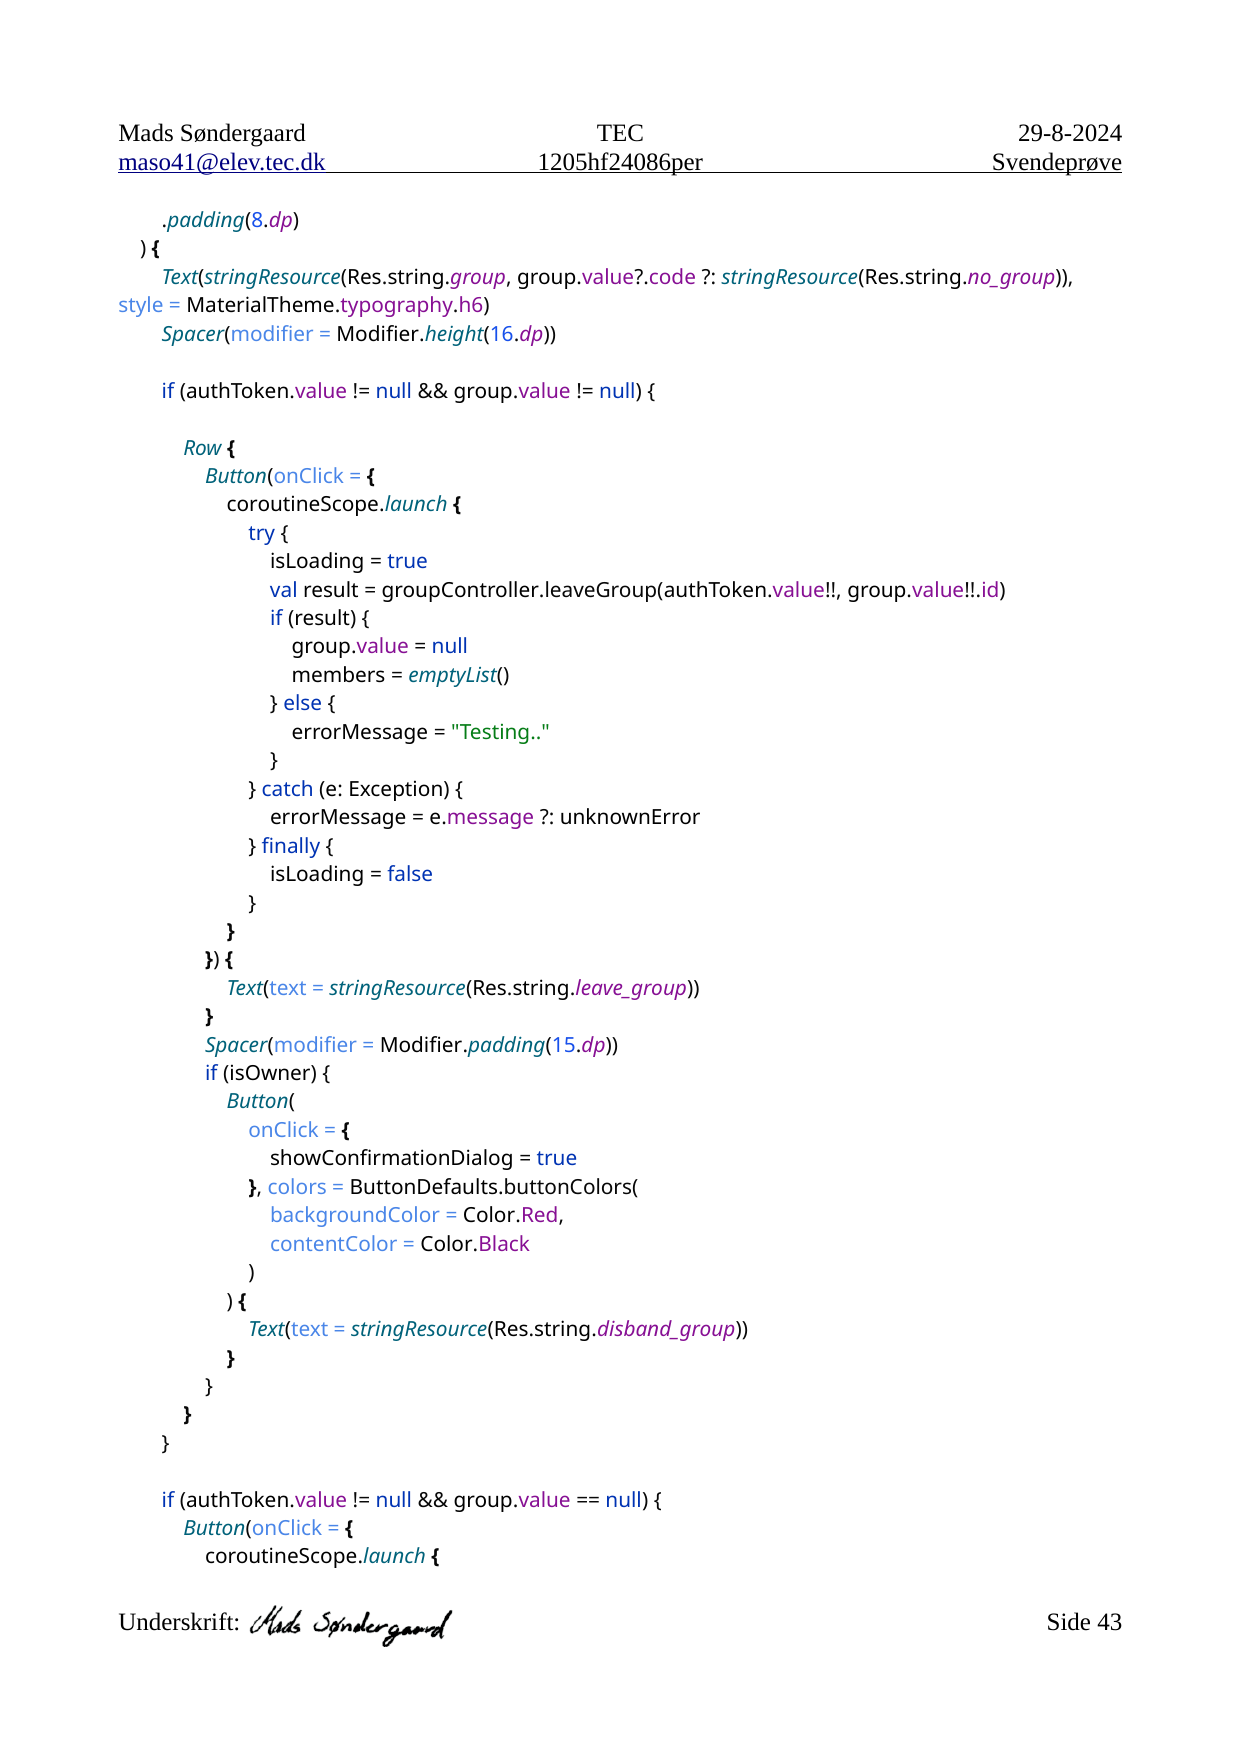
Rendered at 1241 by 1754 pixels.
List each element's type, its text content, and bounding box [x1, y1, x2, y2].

text .padding(8.dp) ) { Text(stringResource(Res.string.group, group.value?.code ?: stringResource(Res.string.no_group)), style = MaterialTheme.typography.h6) Spacer(modifier = Modifier.height(16.dp)) if (authToken.value != null && group.value != null) { Row { Button(onClick = { coroutineScope.launch { try { isLoading = true val result = groupController.leaveGroup(authToken.value!!, group.value!!.id) if (result) { group.value = null members = emptyList() } else { errorMessage = "Testing.." } } catch (e: Exception) { errorMessage = e.message ?: unknownError } finally { isLoading = false } } }) { Text(text = stringResource(Res.string.leave_group)) } Spacer(modifier = Modifier.padding(15.dp)) if (isOwner) { Button( onClick = { showConfirmationDialog = true }, colors = ButtonDefaults.buttonColors( backgroundColor = Color.Red, contentColor = Color.Black ) ) { Text(text = stringResource(Res.string.disband_group)) } } } } if (authToken.value != null && group.value == null) { Button(onClick = { coroutineScope.launch { [118, 205, 1122, 1570]
picture [244, 1600, 458, 1647]
